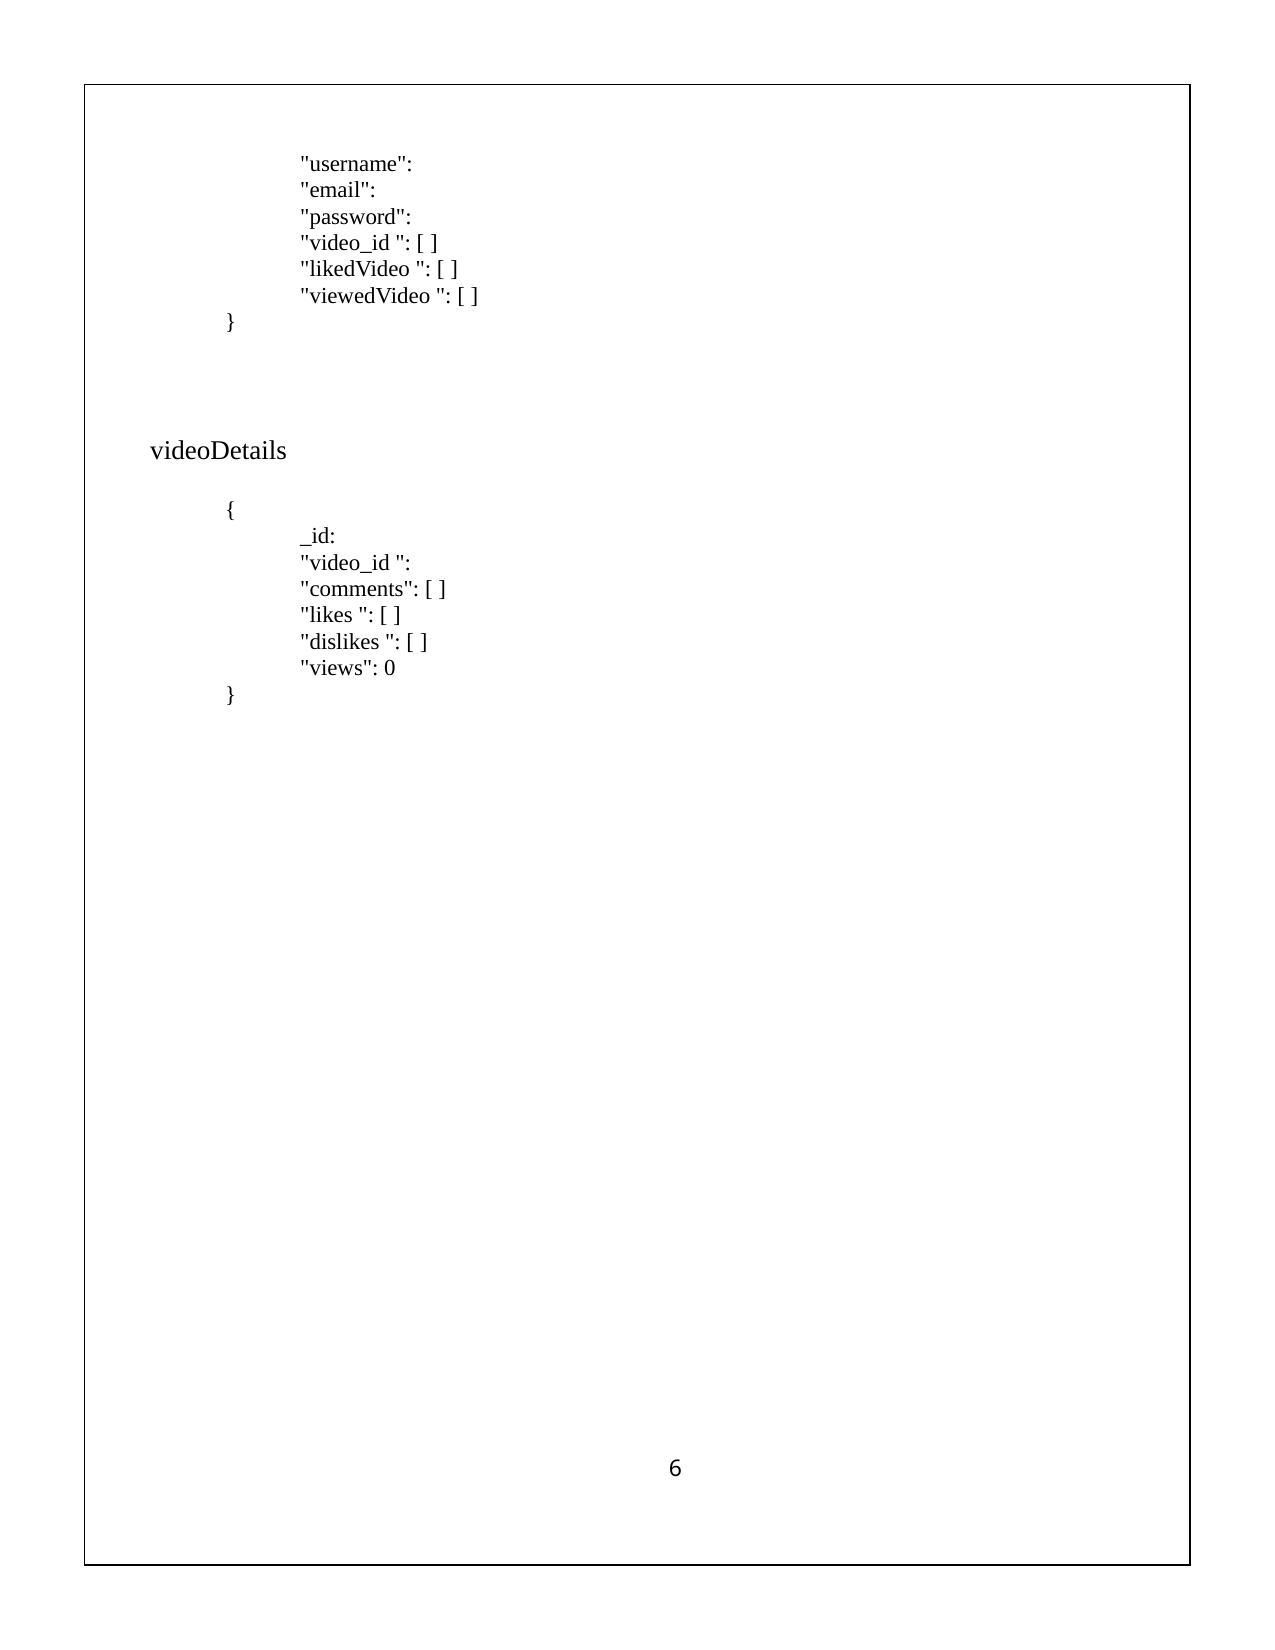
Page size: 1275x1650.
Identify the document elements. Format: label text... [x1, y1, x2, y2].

text "likes ": [ ] [225, 602, 1125, 628]
text "viewedVideo ": [ ] [225, 282, 1125, 308]
text } [225, 308, 1125, 334]
text "password": [225, 203, 1125, 229]
text "video_id ": [ ] [225, 229, 1125, 255]
text _id: [300, 522, 1125, 549]
text { [225, 496, 1125, 522]
text "username": [225, 150, 1125, 176]
text "video_id ": [225, 549, 1125, 575]
text "email": [225, 176, 1125, 203]
text 6 [225, 1452, 1125, 1483]
text "likedVideo ": [ ] [225, 255, 1125, 282]
text "comments": [ ] [225, 575, 1125, 602]
text } [225, 681, 1125, 707]
text videoDetails [150, 434, 1125, 465]
text "dislikes ": [ ] [225, 628, 1125, 654]
text "views": 0 [225, 654, 1125, 681]
